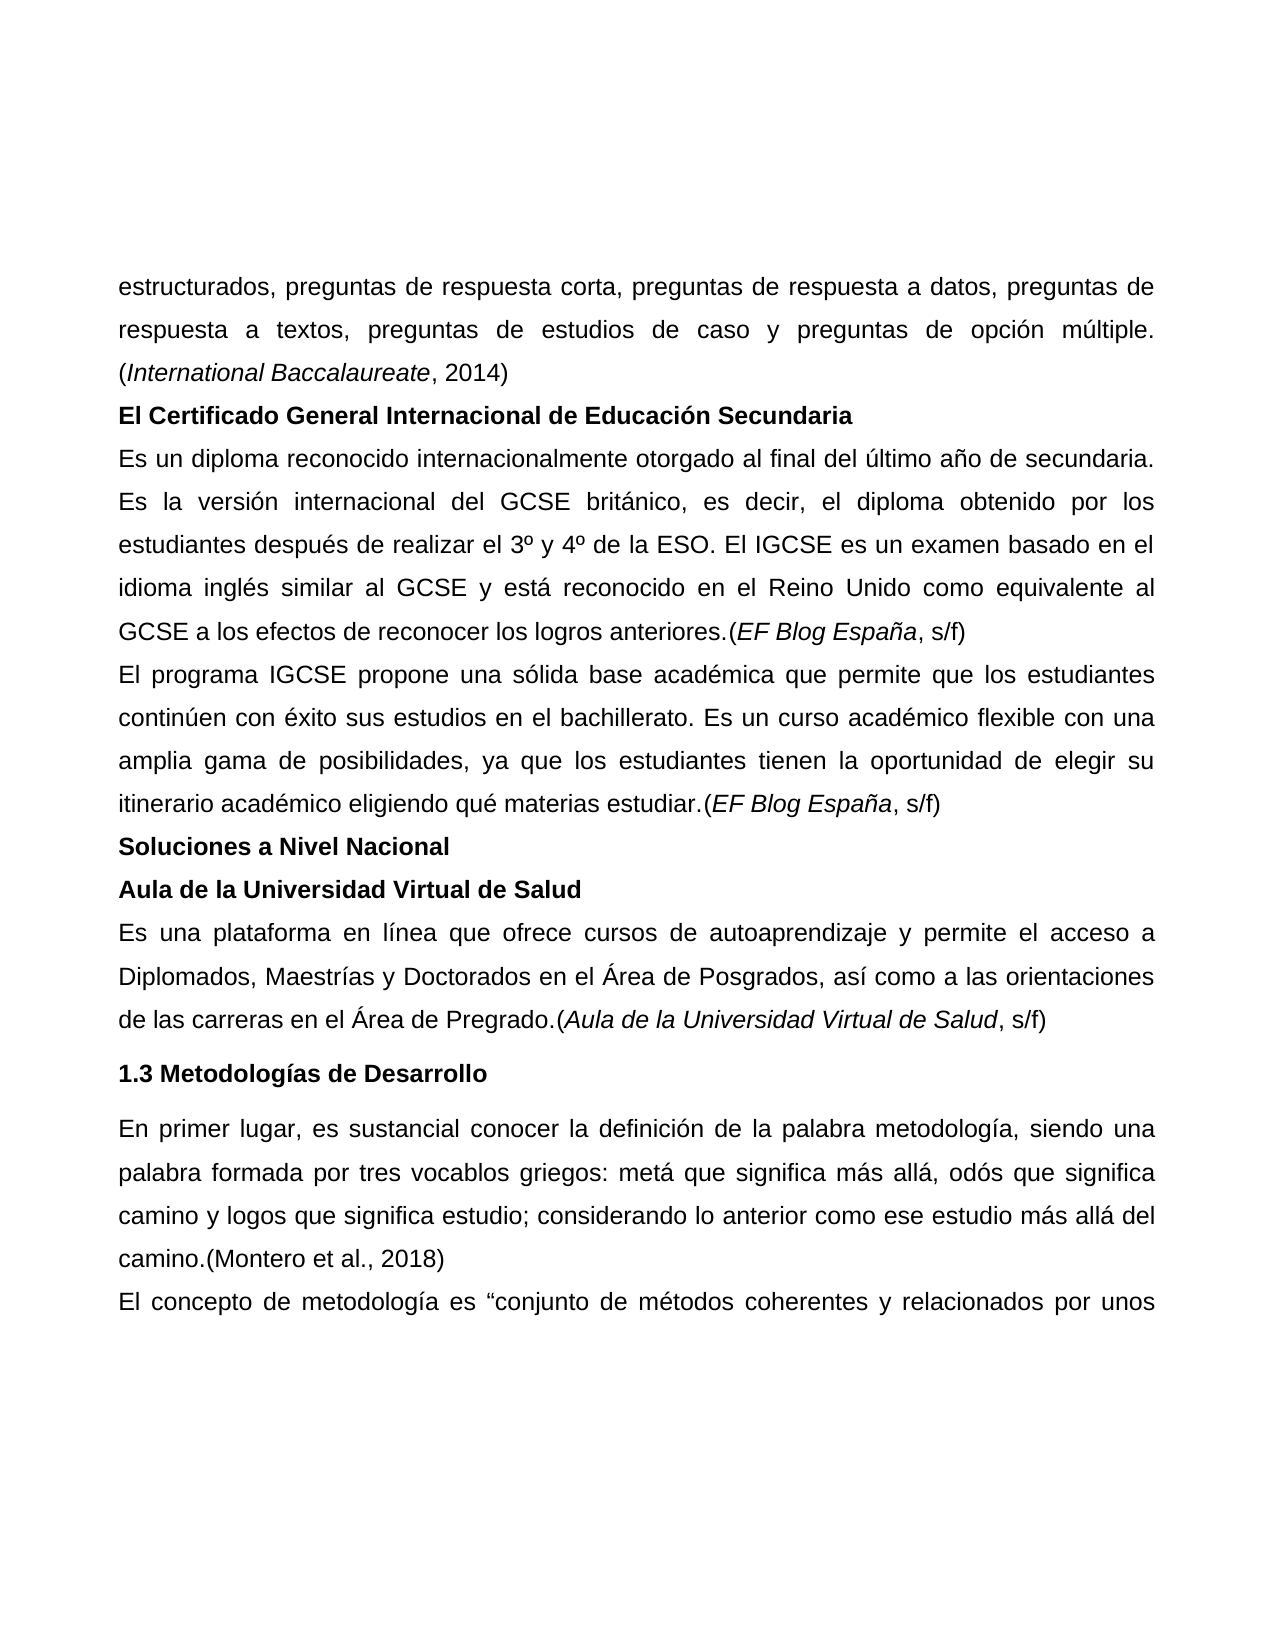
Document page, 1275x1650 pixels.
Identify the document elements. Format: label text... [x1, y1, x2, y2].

text Aula de la Universidad Virtual de Salud [118, 875, 1157, 904]
text El Certificado General Internacional de Educación Secundaria [118, 401, 1157, 429]
text En primer lugar, es sustancial conocer la definición de la palabra metodología, siendo una palabra formada por tres vocablos griegos: metá que significa más allá, odós que significa camino y logos que significa estudio; considerando lo anterior como ese estudio más allá del camino.(Montero et al., 2018) [118, 1114, 1157, 1272]
text El programa IGCSE propone una sólida base académica que permite que los estudiantes continúen con éxito sus estudios en el bachillerato. Es un curso académico flexible con una amplia gama de posibilidades, ya que los estudiantes tienen la oportunidad de elegir su itinerario académico eligiendo qué materias estudiar.(EF Blog España, s/f) [118, 659, 1157, 818]
text Soluciones a Nivel Nacional [118, 832, 1157, 861]
text estructurados, preguntas de respuesta corta, preguntas de respuesta a datos, preguntas de respuesta a textos, preguntas de estudios de caso y preguntas de opción múltiple.(International Baccalaureate, 2014) [118, 271, 1157, 386]
text Es una plataforma en línea que ofrece cursos de autoaprendizaje y permite el acceso a Diplomados, Maestrías y Doctorados en el Área de Posgrados, así como a las orientaciones de las carreras en el Área de Pregrado.(Aula de la Universidad Virtual de Salud, s/f) [118, 918, 1157, 1033]
text El concepto de metodología es “conjunto de métodos coherentes y relacionados por unos [118, 1287, 1157, 1316]
subtitle 1.3 Metodologías de Desarrollo [118, 1059, 1157, 1088]
text Es un diploma reconocido internacionalmente otorgado al final del último año de secundaria. Es la versión internacional del GCSE británico, es decir, el diploma obtenido por los estudiantes después de realizar el 3º y 4º de la ESO. El IGCSE es un examen basado en el idioma inglés similar al GCSE y está reconocido en el Reino Unido como equivalente al GCSE a los efectos de reconocer los logros anteriores.(EF Blog España, s/f) [118, 444, 1157, 645]
